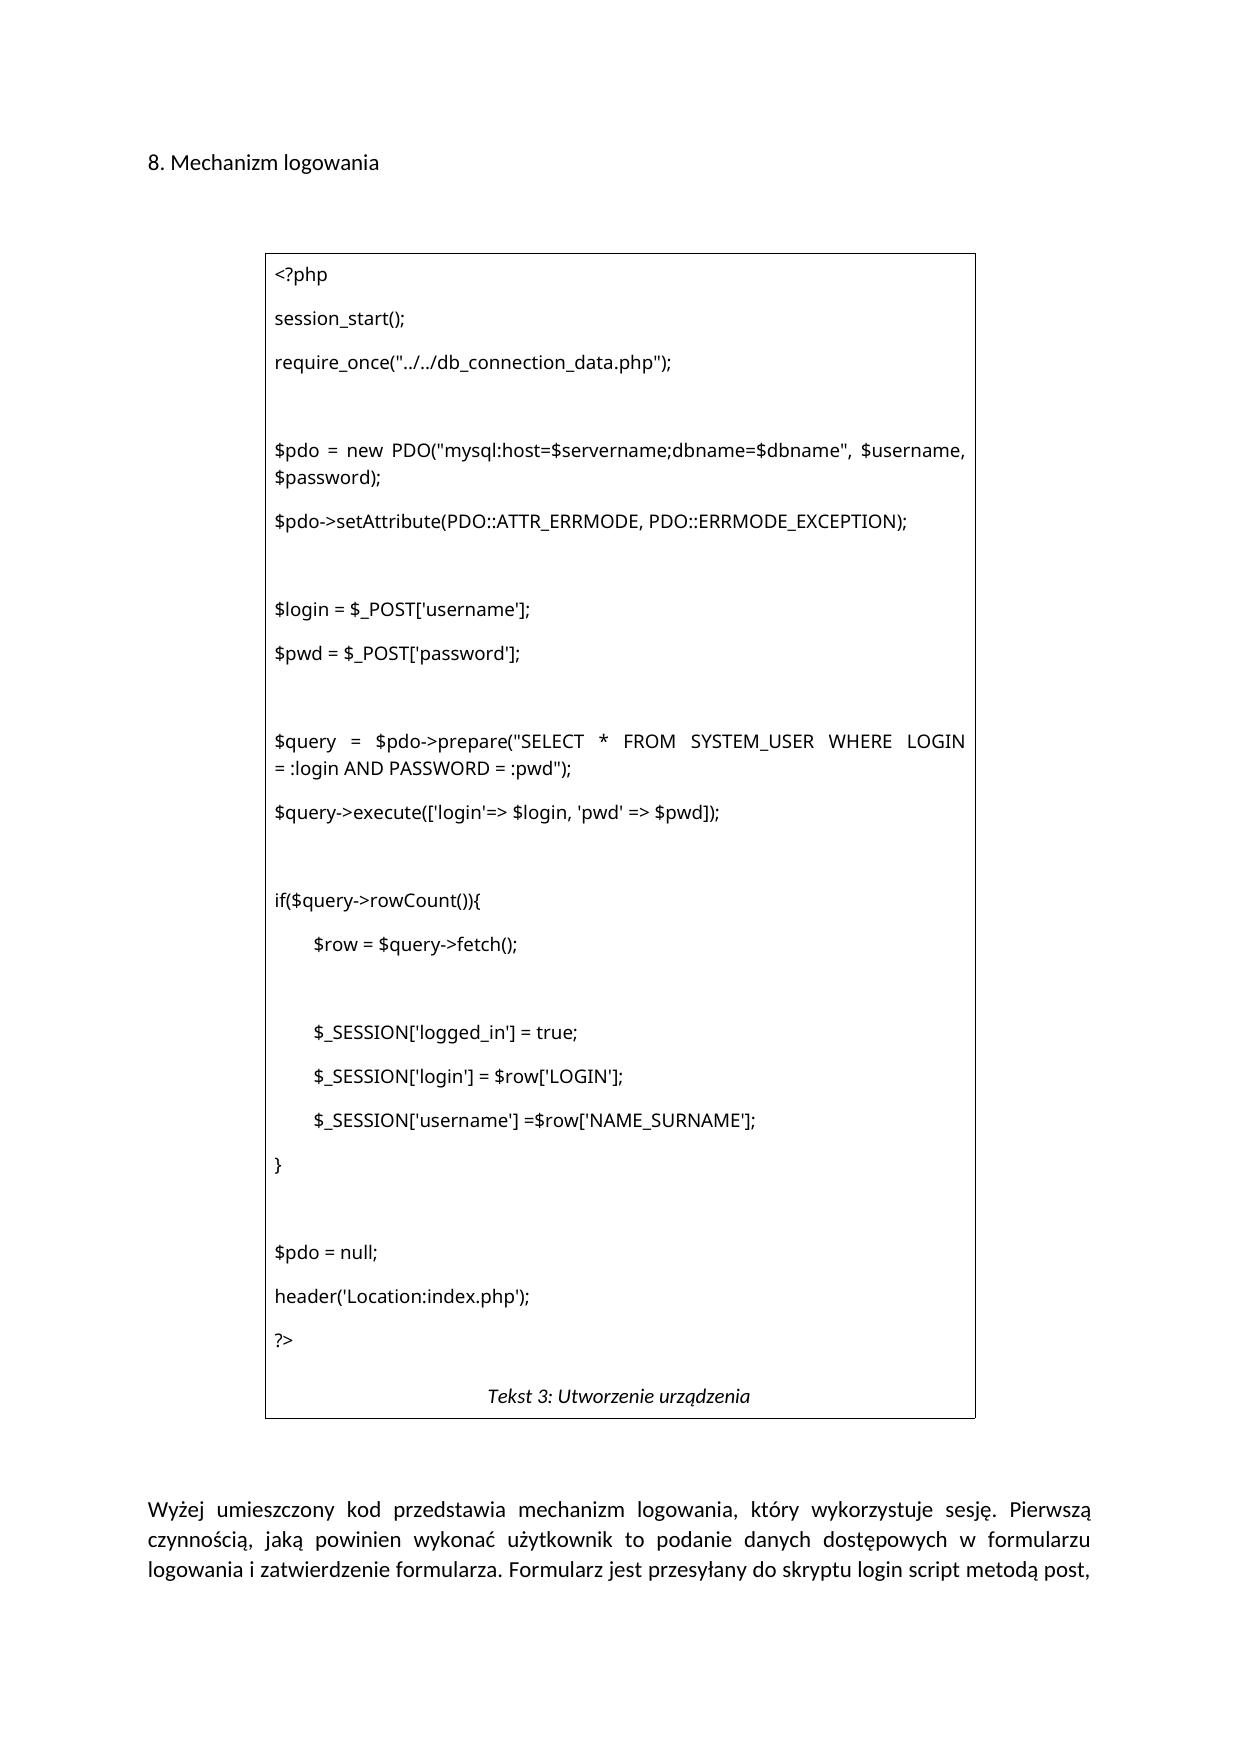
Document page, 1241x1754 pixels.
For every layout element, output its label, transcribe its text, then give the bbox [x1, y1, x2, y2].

text $pdo = new PDO("mysql:host=$servername;dbname=$dbname", $username, $password); [274, 437, 966, 490]
text Wyżej umieszczony kod przedstawia mechanizm logowania, który wykorzystuje sesję. Pierwszą czynnością, jaką powinien wykonać użytkownik to podanie danych dostępowych w formularzu logowania i zatwierdzenie formularza. Formularz jest przesyłany do skryptu login script metodą post, [148, 1495, 1093, 1583]
text session_start(); [274, 306, 966, 331]
text $_SESSION['logged_in'] = true; [274, 1019, 966, 1045]
text $row = $query->fetch(); [274, 932, 966, 957]
text Tekst 3: Utworzenie urządzenia [274, 1384, 966, 1409]
text $pwd = $_POST['password']; [274, 641, 966, 666]
text $_SESSION['login'] = $row['LOGIN']; [274, 1063, 966, 1089]
text if($query->rowCount()){ [274, 888, 966, 913]
text header('Location:index.php'); [274, 1283, 966, 1309]
text $login = $_POST['username']; [274, 597, 966, 622]
text $pdo = null; [274, 1239, 966, 1265]
text $_SESSION['username'] =$row['NAME_SURNAME']; [274, 1107, 966, 1133]
text $pdo->setAttribute(PDO::ATTR_ERRMODE, PDO::ERRMODE_EXCEPTION); [274, 509, 966, 534]
text 8. Mechanizm logowania [148, 148, 1093, 176]
text require_once("../../db_connection_data.php"); [274, 349, 966, 375]
text <?php [274, 262, 966, 287]
text $query = $pdo->prepare("SELECT * FROM SYSTEM_USER WHERE LOGIN = :login AND PASSWORD = :pwd"); [274, 728, 966, 781]
text } [274, 1151, 966, 1177]
text ?> [274, 1327, 966, 1353]
text $query->execute(['login'=> $login, 'pwd' => $pwd]); [274, 800, 966, 825]
